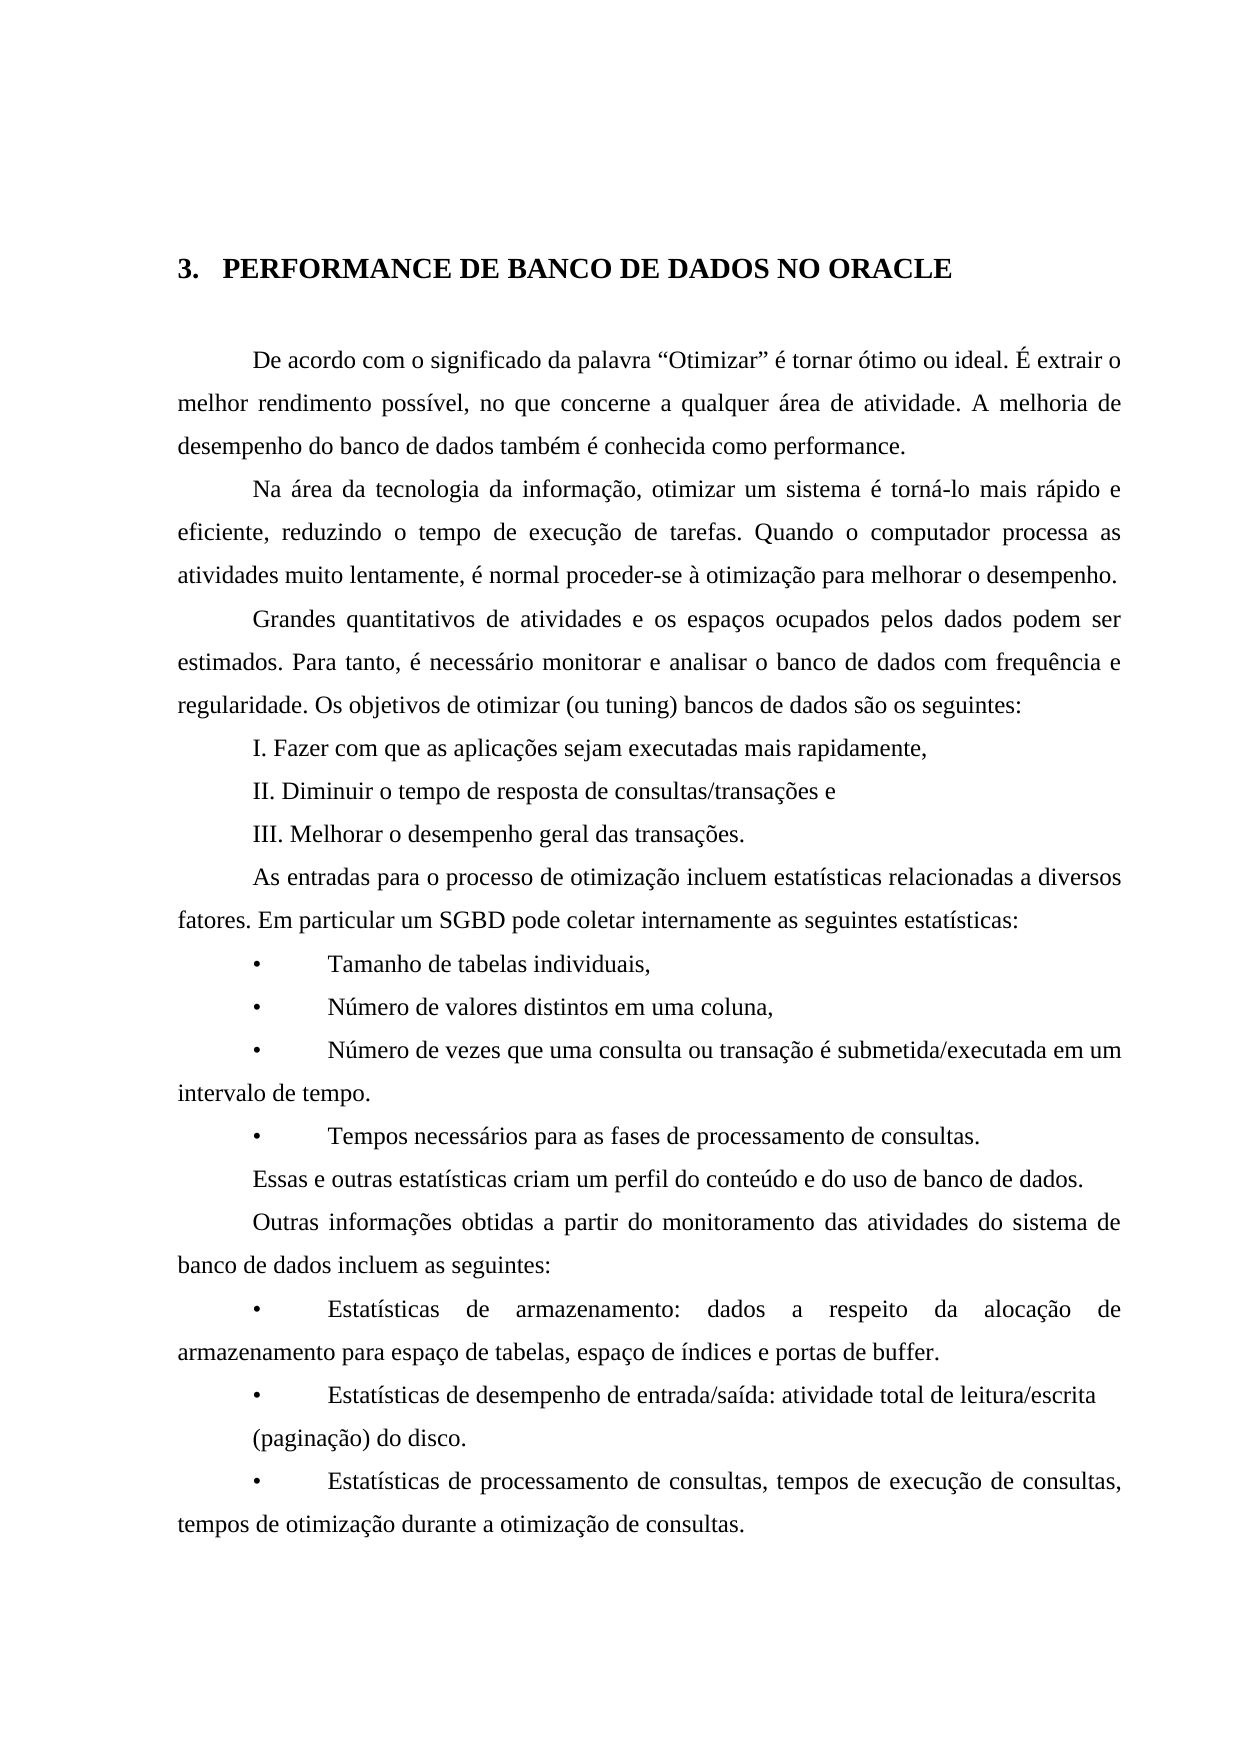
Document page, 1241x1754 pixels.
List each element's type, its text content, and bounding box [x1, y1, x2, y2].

text III. Melhorar o desempenho geral das transações. [177, 819, 1122, 848]
text • Estatísticas de processamento de consultas, tempos de execução de consultas, tempos de otimização durante a otimização de consultas. [177, 1466, 1122, 1538]
text Essas e outras estatísticas criam um perfil do conteúdo e do uso de banco de dados. [177, 1164, 1122, 1193]
text • Tempos necessários para as fases de processamento de consultas. [177, 1121, 1122, 1150]
text De acordo com o significado da palavra “Otimizar” é tornar ótimo ou ideal. É extrair o melhor rendimento possível, no que concerne a qualquer área de atividade. A melhoria de desempenho do banco de dados também é conhecida como performance. [177, 345, 1122, 460]
text Na área da tecnologia da informação, otimizar um sistema é torná-lo mais rápido e eficiente, reduzindo o tempo de execução de tarefas. Quando o computador processa as atividades muito lentamente, é normal proceder-se à otimização para melhorar o desempenho. [177, 474, 1122, 589]
subtitle PERFORMANCE DE BANCO DE DADOS NO ORACLE [177, 252, 1122, 285]
text • Número de valores distintos em uma coluna, [177, 992, 1122, 1021]
text • Estatísticas de desempenho de entrada/saída: atividade total de leitura/escrita [177, 1380, 1122, 1409]
text • Tamanho de tabelas individuais, [177, 949, 1122, 977]
text I. Fazer com que as aplicações sejam executadas mais rapidamente, [177, 733, 1122, 762]
text II. Diminuir o tempo de resposta de consultas/transações e [177, 776, 1122, 805]
text As entradas para o processo de otimização incluem estatísticas relacionadas a diversos fatores. Em particular um SGBD pode coletar internamente as seguintes estatísticas: [177, 862, 1122, 934]
text (paginação) do disco. [177, 1423, 1122, 1452]
text • Estatísticas de armazenamento: dados a respeito da alocação de armazenamento para espaço de tabelas, espaço de índices e portas de buffer. [177, 1294, 1122, 1366]
text Outras informações obtidas a partir do monitoramento das atividades do sistema de banco de dados incluem as seguintes: [177, 1207, 1122, 1279]
text • Número de vezes que uma consulta ou transação é submetida/executada em um intervalo de tempo. [177, 1035, 1122, 1107]
text Grandes quantitativos de atividades e os espaços ocupados pelos dados podem ser estimados. Para tanto, é necessário monitorar e analisar o banco de dados com frequência e regularidade. Os objetivos de otimizar (ou tuning) bancos de dados são os seguintes: [177, 604, 1122, 719]
